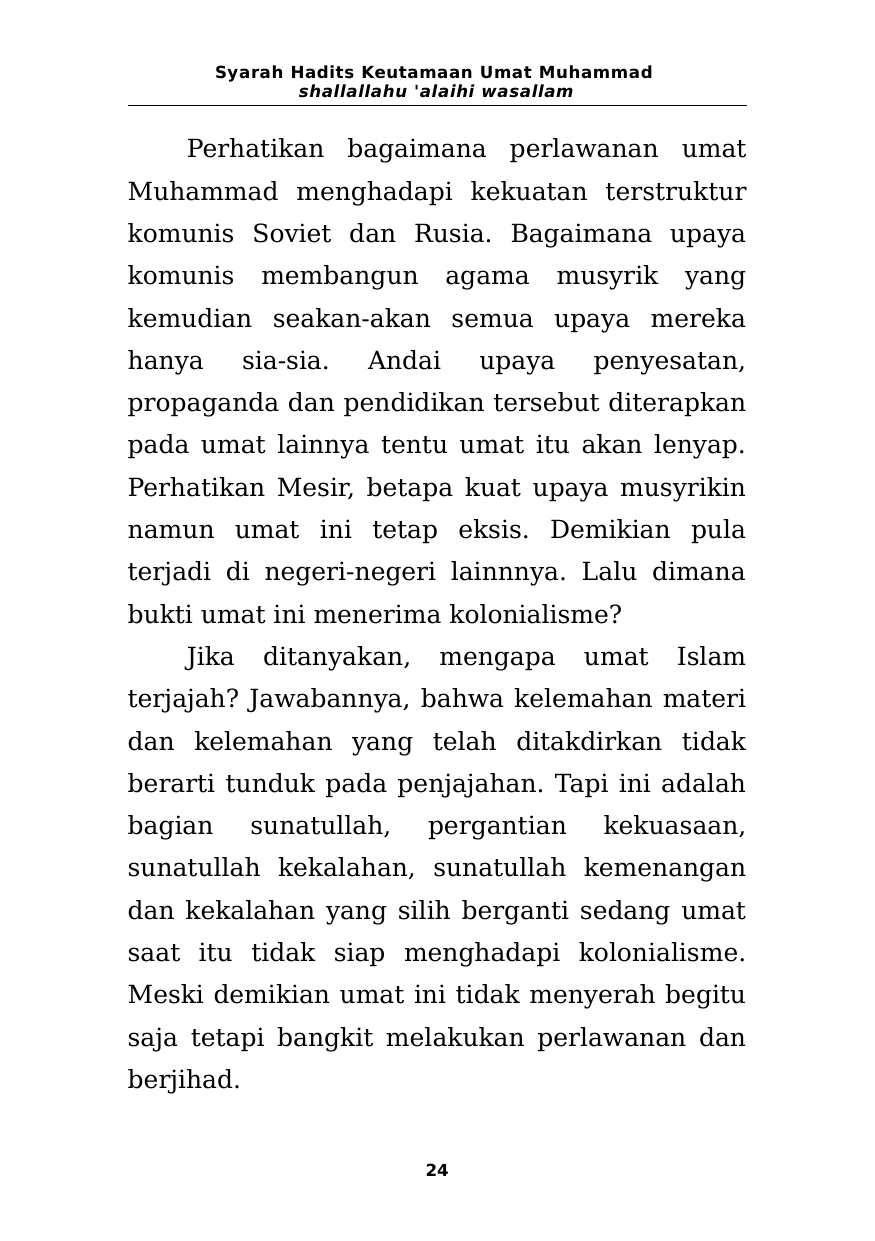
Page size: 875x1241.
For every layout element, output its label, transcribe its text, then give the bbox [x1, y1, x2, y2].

text Perhatikan bagaimana perlawanan umat Muhammad menghadapi kekuatan terstruktur komunis Soviet dan Rusia. Bagaimana upaya komunis membangun agama musyrik yang kemudian seakan-akan semua upaya mereka hanya sia-sia. Andai upaya penyesatan, propaganda dan pendidikan tersebut diterapkan pada umat lainnya tentu umat itu akan lenyap. Perhatikan Mesir, betapa kuat upaya musyrikin namun umat ini tetap eksis. Demikian pula terjadi di negeri-negeri lainnnya. Lalu dimana bukti umat ini menerima kolonialisme? [127, 134, 747, 629]
text Jika ditanyakan, mengapa umat Islam terjajah? Jawabannya, bahwa kelemahan materi dan kelemahan yang telah ditakdirkan tidak berarti tunduk pada penjajahan. Tapi ini adalah bagian sunatullah, pergantian kekuasaan, sunatullah kekalahan, sunatullah kemenangan dan kekalahan yang silih berganti sedang umat saat itu tidak siap menghadapi kolonialisme. Meski demikian umat ini tidak menyerah begitu saja tetapi bangkit melakukan perlawanan dan berjihad. [127, 642, 747, 1094]
